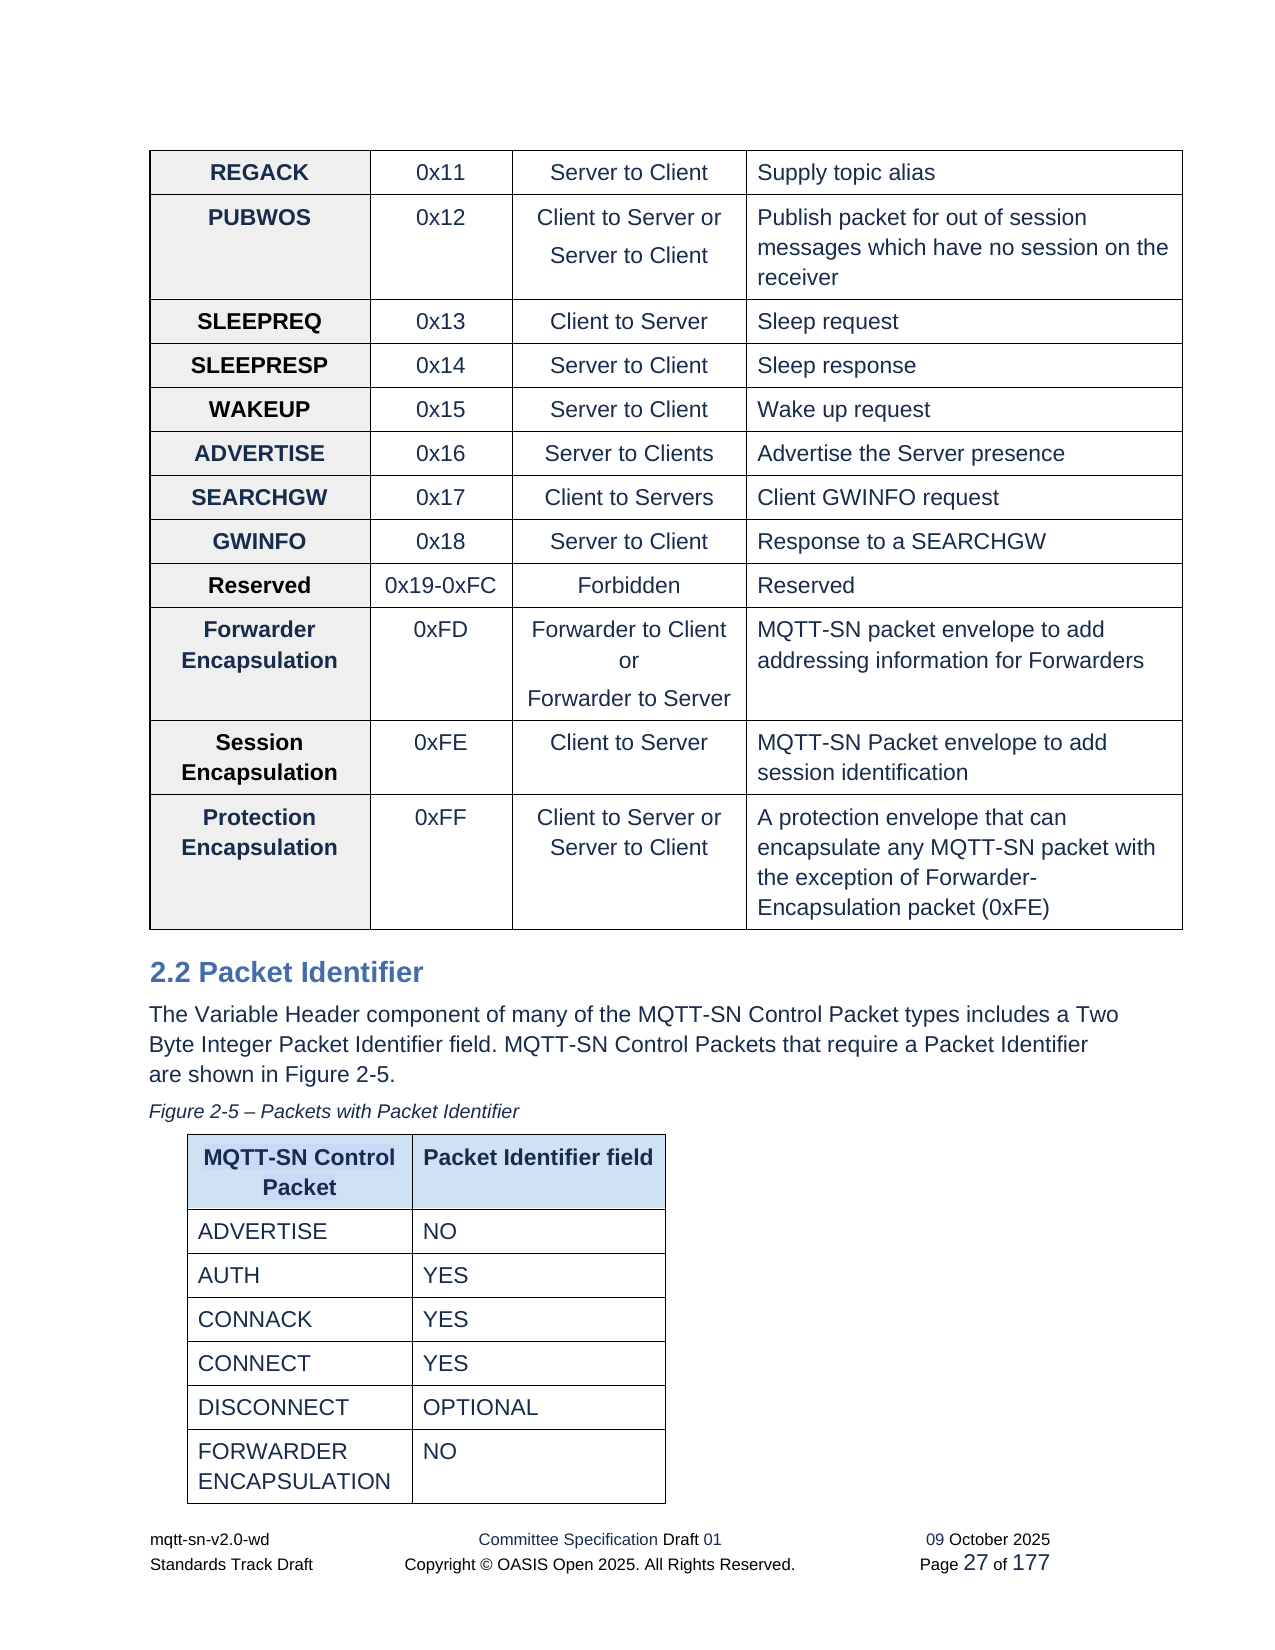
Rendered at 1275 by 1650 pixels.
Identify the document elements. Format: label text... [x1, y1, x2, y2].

table_cell GWINFO [151, 520, 370, 563]
table_cell Reserved [151, 564, 370, 607]
table_cell Session Encapsulation [151, 721, 370, 794]
table_cell A protection envelope that can encapsulate any MQTT-SN packet with the exception of Forwarder-Encapsulation packet (0xFE) [747, 795, 1182, 929]
table_cell Server to Clients [513, 432, 746, 475]
table_cell WAKEUP [151, 388, 370, 431]
table_cell MQTT-SN packet envelope to add addressing information for Forwarders [747, 608, 1182, 720]
table_cell Forbidden [513, 564, 746, 607]
table_cell ADVERTISE [151, 432, 370, 475]
table_cell REGACK [151, 151, 370, 194]
table_cell Server to Client [513, 520, 746, 563]
table_cell NO [413, 1210, 665, 1252]
table_cell Protection Encapsulation [151, 795, 370, 929]
table_cell Advertise the Server presence [747, 432, 1182, 475]
table_cell MQTT-SN Packet envelope to add session identification [747, 721, 1182, 794]
table_cell OPTIONAL [413, 1386, 665, 1429]
table_cell 0x13 [371, 300, 512, 343]
text Figure 2-5 – Packets with Packet Identifier [148, 1100, 1124, 1122]
table_cell SLEEPREQ [151, 300, 370, 343]
table_cell SLEEPRESP [151, 344, 370, 387]
table_cell Forwarder Encapsulation [151, 608, 370, 720]
table_cell Server to Client [513, 388, 746, 431]
table_cell 0x19-0xFC [371, 564, 512, 607]
table_cell YES [413, 1254, 665, 1297]
table_cell 0x18 [371, 520, 512, 563]
table_cell 0x17 [371, 476, 512, 519]
table_cell Server to Client [513, 151, 746, 194]
table_cell 0x15 [371, 388, 512, 431]
table_cell Server to Client [513, 344, 746, 387]
table_cell 0xFF [371, 795, 512, 929]
table_cell YES [413, 1342, 665, 1385]
table_cell Publish packet for out of session messages which have no session on the receiver [747, 195, 1182, 298]
table_cell Sleep request [747, 300, 1182, 343]
table_cell Reserved [747, 564, 1182, 607]
table_cell Response to a SEARCHGW [747, 520, 1182, 563]
table_cell Client GWINFO request [747, 476, 1182, 519]
table_cell Sleep response [747, 344, 1182, 387]
table_cell PUBWOS [151, 195, 370, 298]
table_cell Client to Server [513, 300, 746, 343]
table_cell CONNECT [188, 1342, 412, 1385]
table_cell Client to Servers [513, 476, 746, 519]
table_cell Wake up request [747, 388, 1182, 431]
table_cell 0x11 [371, 151, 512, 194]
table_cell FORWARDER ENCAPSULATION [188, 1430, 412, 1503]
table_cell Supply topic alias [747, 151, 1182, 194]
table_cell 0x14 [371, 344, 512, 387]
table_cell ADVERTISE [188, 1210, 412, 1252]
table_cell NO [413, 1430, 665, 1503]
table_cell 0xFD [371, 608, 512, 720]
table_cell 0x12 [371, 195, 512, 298]
table_cell Client to Server or Server to Client [513, 195, 746, 298]
table_header Packet Identifier field [413, 1135, 665, 1208]
table_cell Client to Server [513, 721, 746, 794]
table_cell AUTH [188, 1254, 412, 1297]
table_cell Client to Server or Server to Client [513, 795, 746, 929]
table_cell SEARCHGW [151, 476, 370, 519]
table_cell Forwarder to Client or Forwarder to Server [513, 608, 746, 720]
table_cell 0x16 [371, 432, 512, 475]
table_header MQTT-SN Control Packet [188, 1135, 412, 1208]
table_cell 0xFE [371, 721, 512, 794]
subtitle 2.2 Packet Identifier [150, 955, 1124, 988]
table_cell YES [413, 1298, 665, 1341]
table_cell CONNACK [188, 1298, 412, 1341]
table_cell DISCONNECT [188, 1386, 412, 1429]
text The Variable Header component of many of the MQTT-SN Control Packet types includes a Two Byte Integer Packet Identifier field. MQTT-SN Control Packets that require a Packet Identifier are shown in Figure 2-5. [148, 1001, 1124, 1088]
